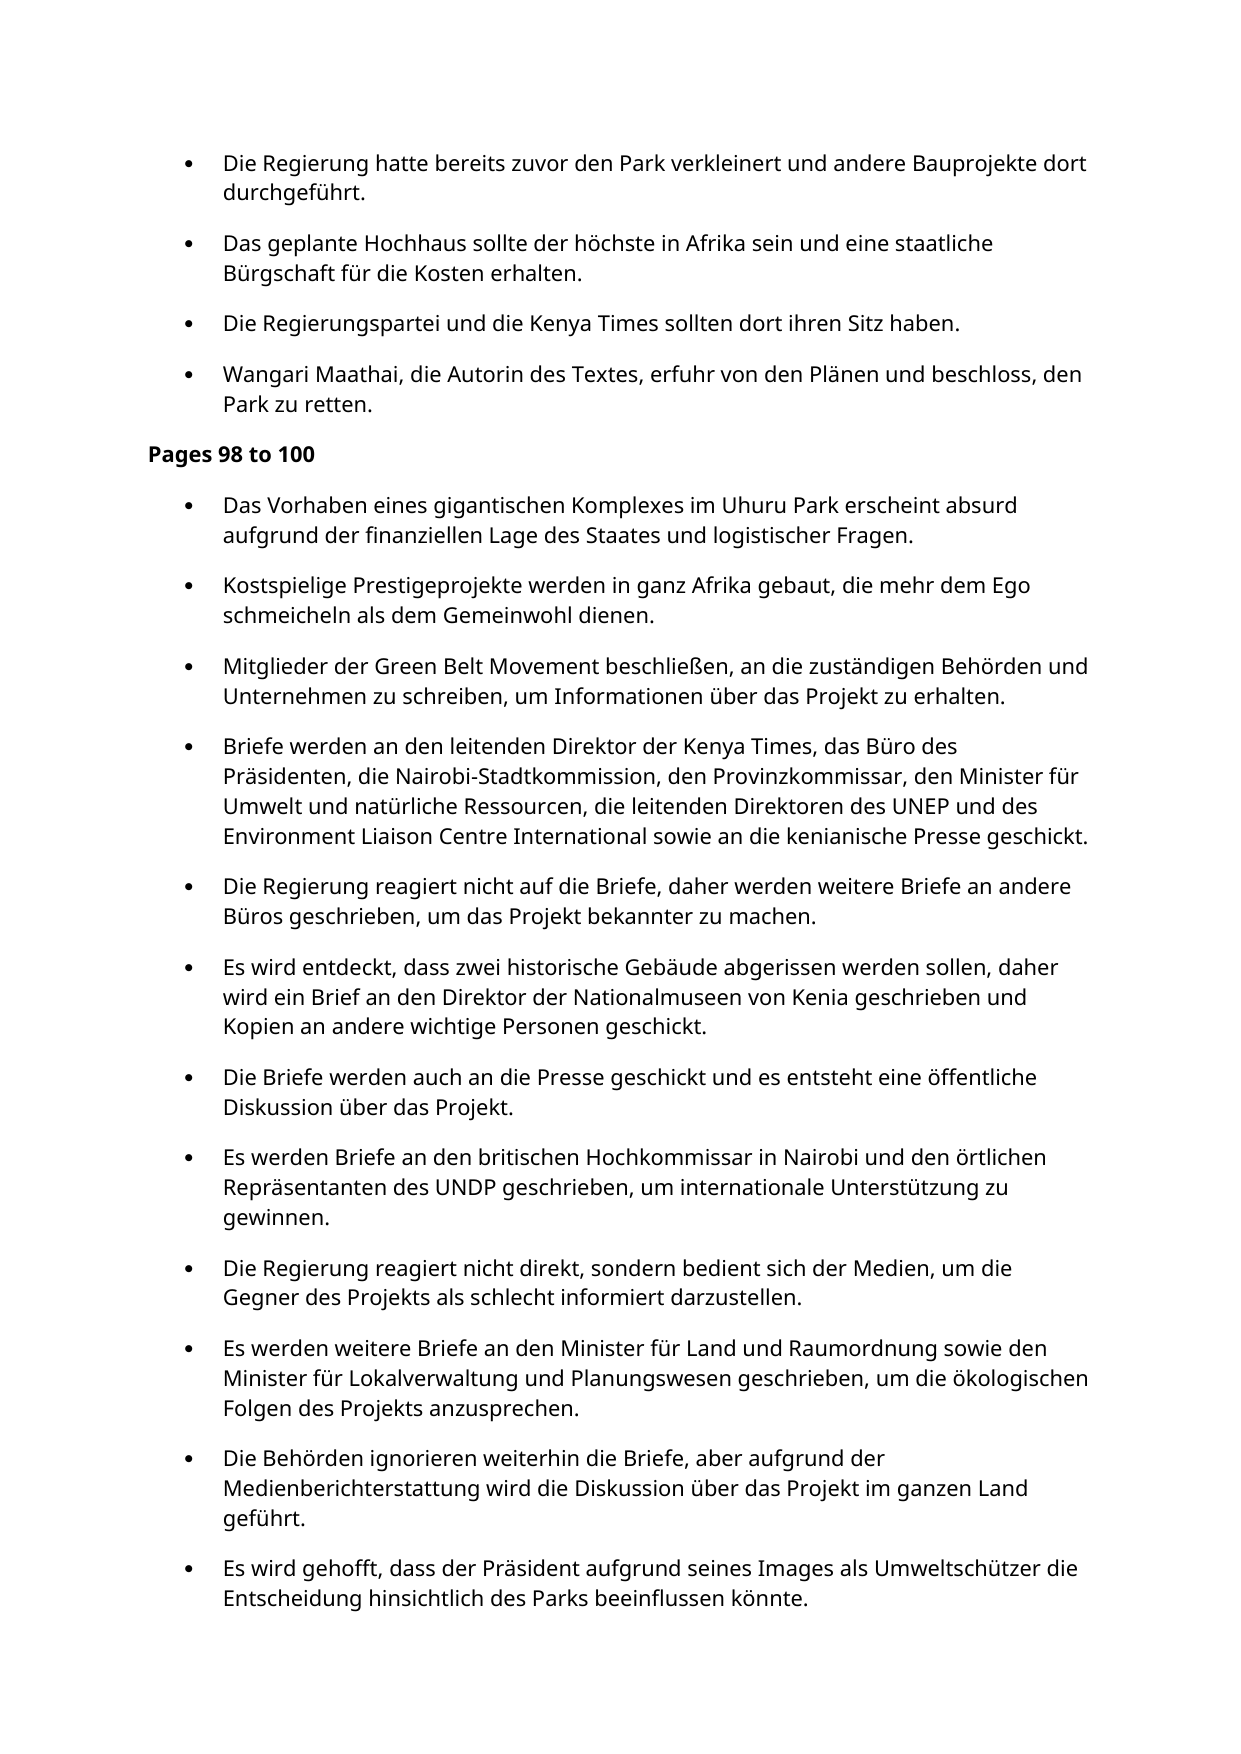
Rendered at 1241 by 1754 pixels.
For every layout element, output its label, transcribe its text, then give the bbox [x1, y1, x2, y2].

list Die Behörden ignorieren weiterhin die Briefe, aber aufgrund der Medienberichterstattung wird die Diskussion über das Projekt im ganzen Land geführt. [185, 1443, 1093, 1533]
list Die Briefe werden auch an die Presse geschickt und es entsteht eine öffentliche Diskussion über das Projekt. [185, 1062, 1093, 1122]
list Es wird gehofft, dass der Präsident aufgrund seines Images als Umweltschützer die Entscheidung hinsichtlich des Parks beeinflussen könnte. [185, 1553, 1093, 1613]
list Die Regierung hatte bereits zuvor den Park verkleinert und andere Bauprojekte dort durchgeführt. [185, 148, 1093, 207]
list Es werden Briefe an den britischen Hochkommissar in Nairobi und den örtlichen Repräsentanten des UNDP geschrieben, um internationale Unterstützung zu gewinnen. [185, 1142, 1093, 1232]
list Kostspielige Prestigeprojekte werden in ganz Afrika gebaut, die mehr dem Ego schmeicheln als dem Gemeinwohl dienen. [185, 571, 1093, 630]
text Pages 98 to 100 [148, 439, 1093, 469]
list Briefe werden an den leitenden Direktor der Kenya Times, das Büro des Präsidenten, die Nairobi-Stadtkommission, den Provinzkommissar, den Minister für Umwelt und natürliche Ressourcen, die leitenden Direktoren des UNEP und des Environment Liaison Centre International sowie an die kenianische Presse geschickt. [185, 731, 1093, 851]
list Mitglieder der Green Belt Movement beschließen, an die zuständigen Behörden und Unternehmen zu schreiben, um Informationen über das Projekt zu erhalten. [185, 651, 1093, 711]
list Das geplante Hochhaus sollte der höchste in Afrika sein und eine staatliche Bürgschaft für die Kosten erhalten. [185, 228, 1093, 288]
list Es wird entdeckt, dass zwei historische Gebäude abgerissen werden sollen, daher wird ein Brief an den Direktor der Nationalmuseen von Kenia geschrieben und Kopien an andere wichtige Personen geschickt. [185, 952, 1093, 1041]
list Es werden weitere Briefe an den Minister für Land und Raumordnung sowie den Minister für Lokalverwaltung und Planungswesen geschrieben, um die ökologischen Folgen des Projekts anzusprechen. [185, 1333, 1093, 1422]
list Wangari Maathai, die Autorin des Textes, erfuhr von den Plänen und beschloss, den Park zu retten. [185, 359, 1093, 419]
list Die Regierungspartei und die Kenya Times sollten dort ihren Sitz haben. [185, 308, 1093, 338]
list Die Regierung reagiert nicht auf die Briefe, daher werden weitere Briefe an andere Büros geschrieben, um das Projekt bekannter zu machen. [185, 871, 1093, 931]
list Die Regierung reagiert nicht direkt, sondern bedient sich der Medien, um die Gegner des Projekts als schlecht informiert darzustellen. [185, 1253, 1093, 1312]
list Das Vorhaben eines gigantischen Komplexes im Uhuru Park erscheint absurd aufgrund der finanziellen Lage des Staates und logistischer Fragen. [185, 490, 1093, 550]
